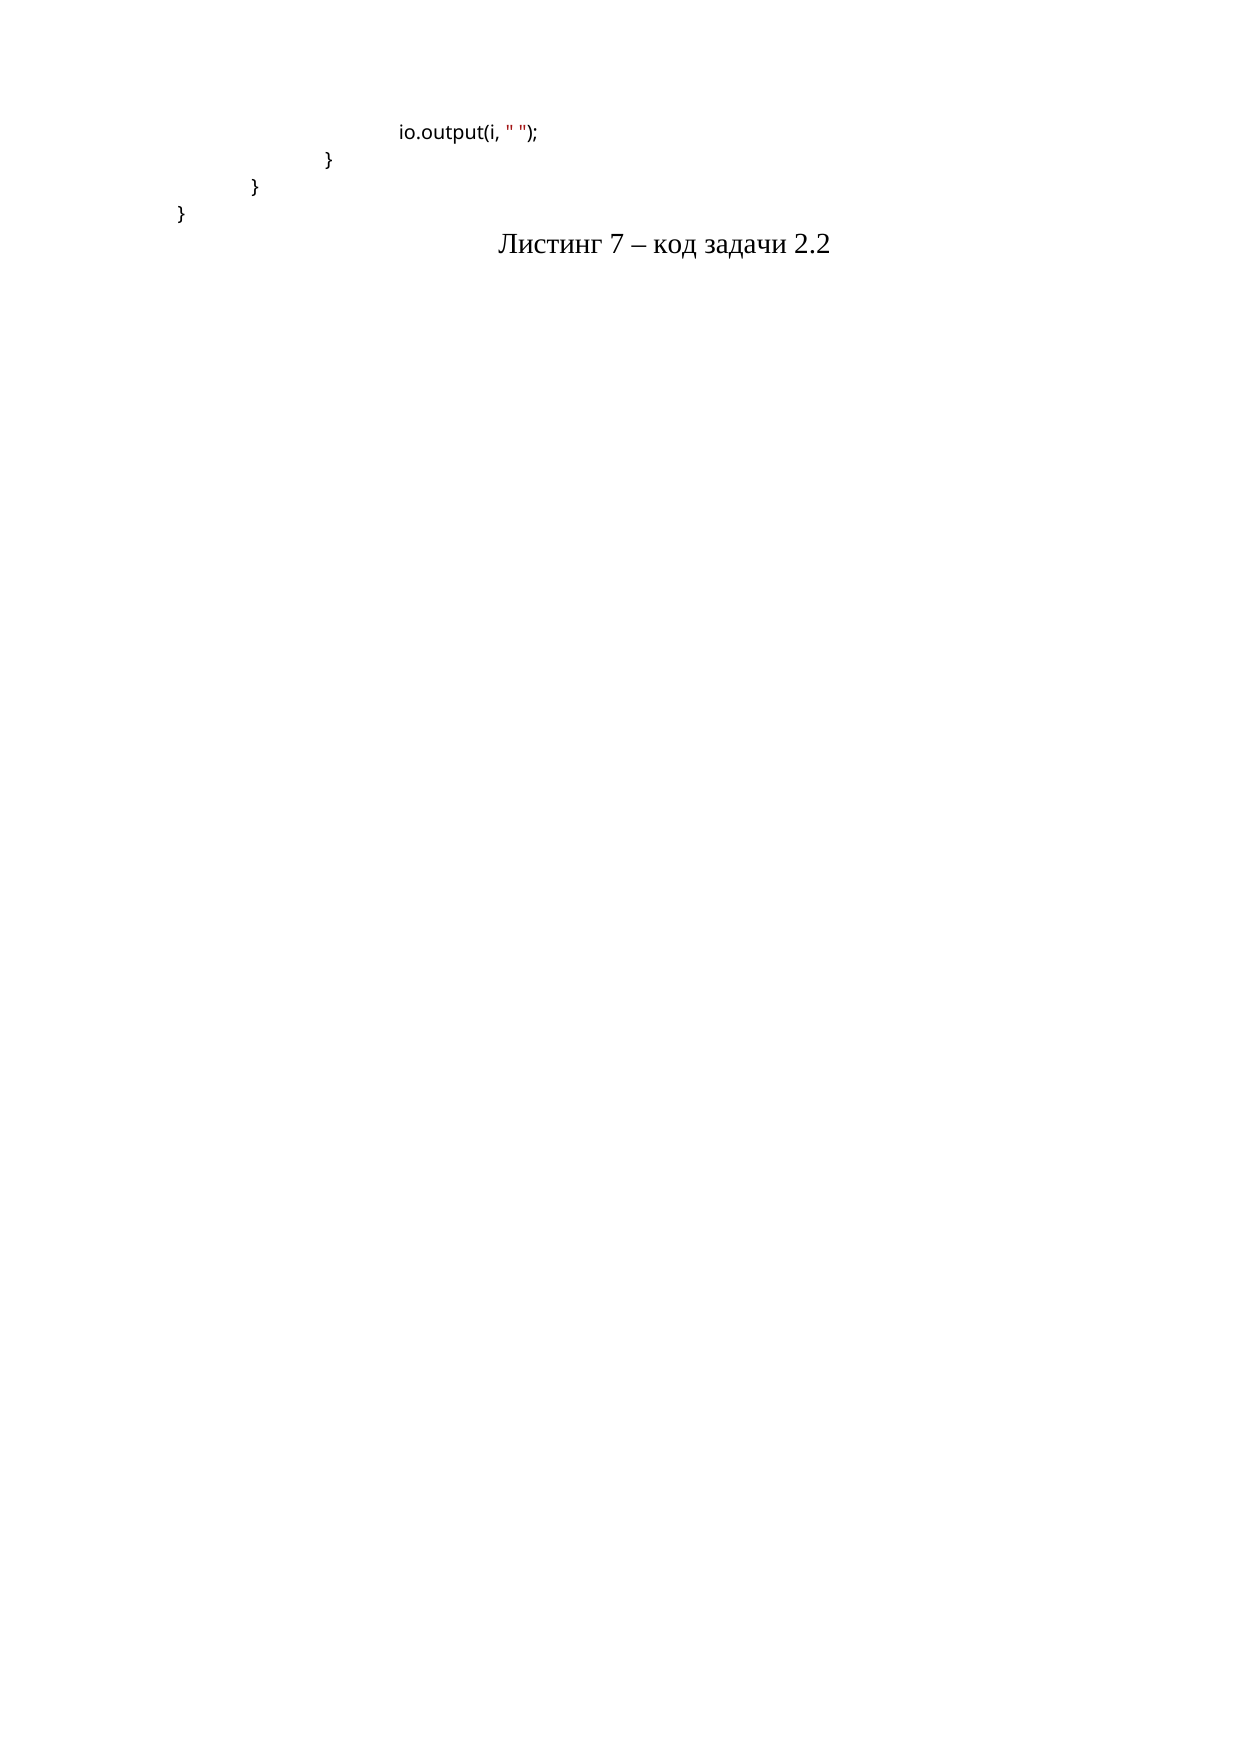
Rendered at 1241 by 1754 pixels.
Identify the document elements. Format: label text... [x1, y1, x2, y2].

text } [177, 172, 1152, 199]
list Листинг 7 – код задачи 2.2 [177, 226, 1152, 259]
text io.output(i, " "); [177, 118, 1152, 145]
text } [177, 199, 1152, 226]
text } [177, 145, 1152, 172]
